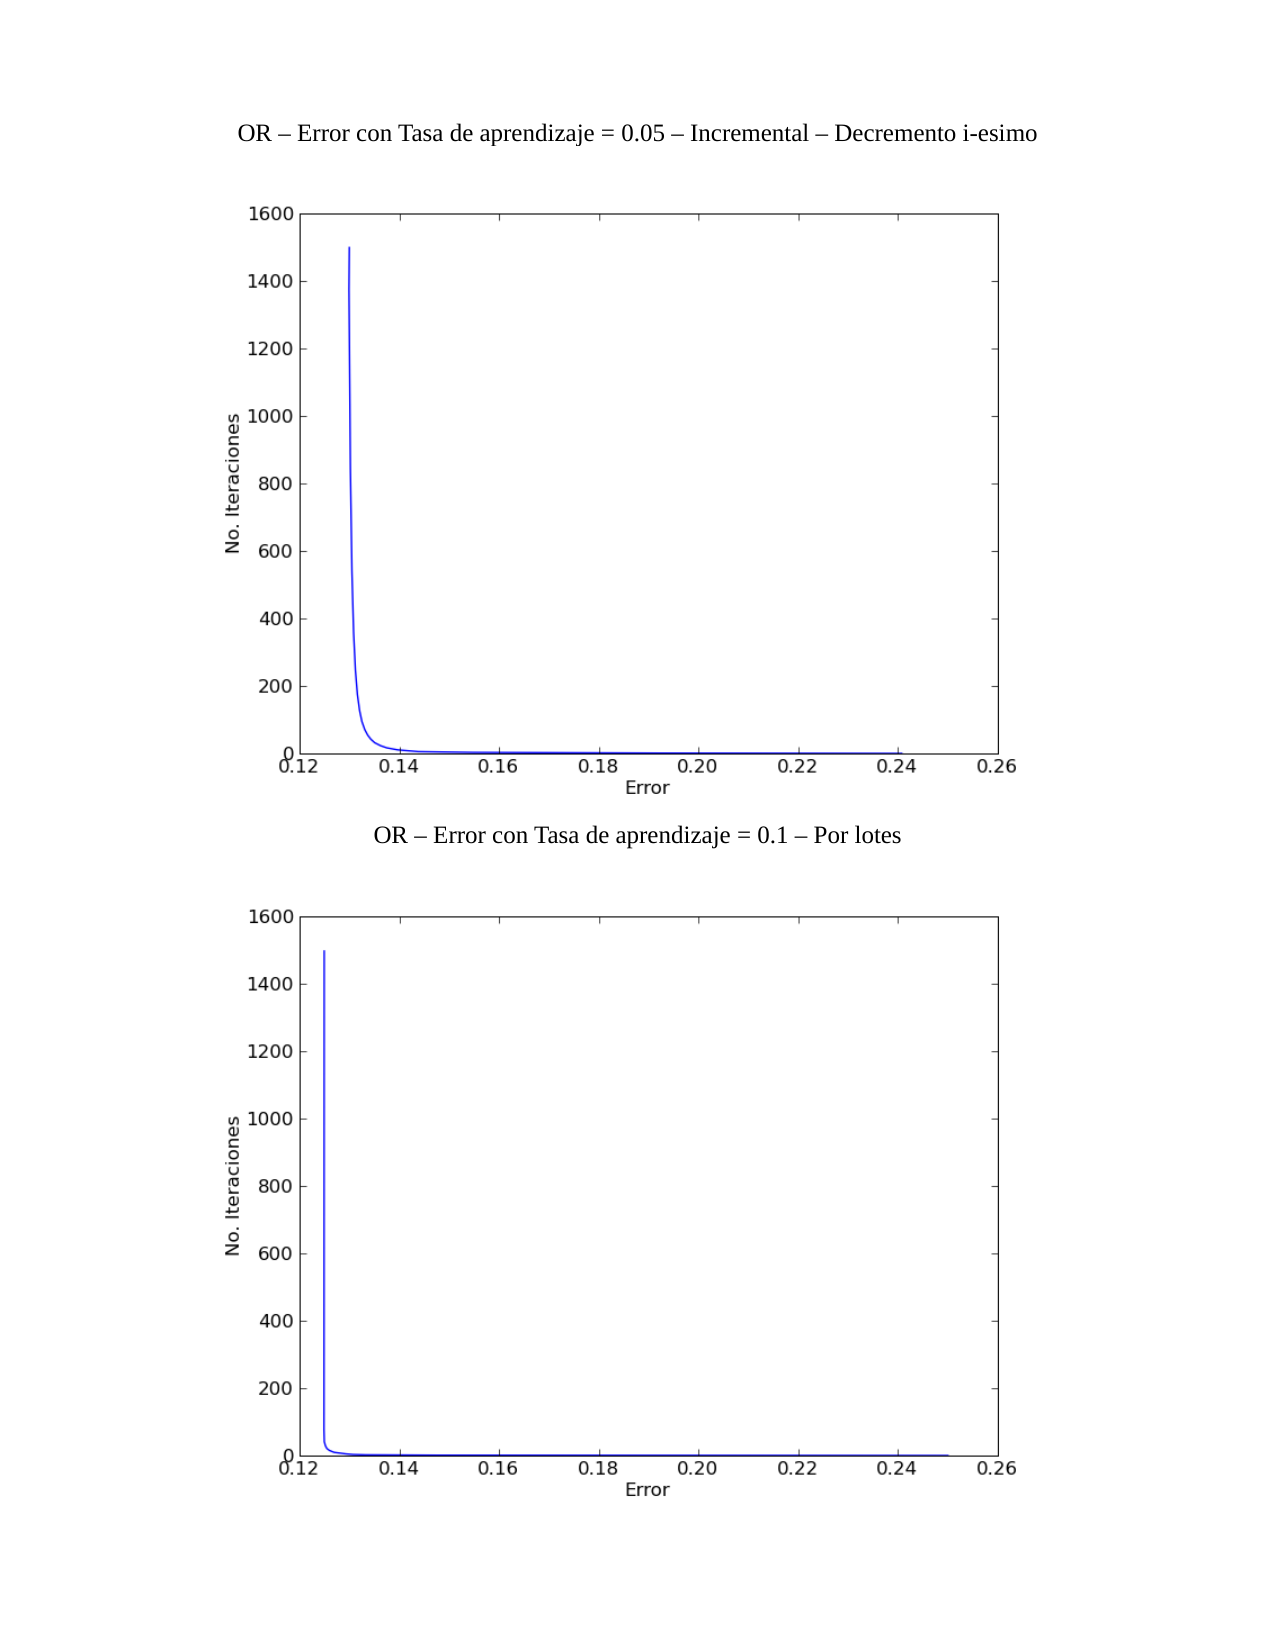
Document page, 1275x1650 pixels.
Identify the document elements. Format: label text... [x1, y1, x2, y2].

picture [187, 146, 1088, 821]
text OR – Error con Tasa de aprendizaje = 0.05 – Incremental – Decremento i-esimo [118, 118, 1157, 147]
text OR – Error con Tasa de aprendizaje = 0.1 – Por lotes [118, 147, 1157, 849]
picture [187, 849, 1088, 1523]
